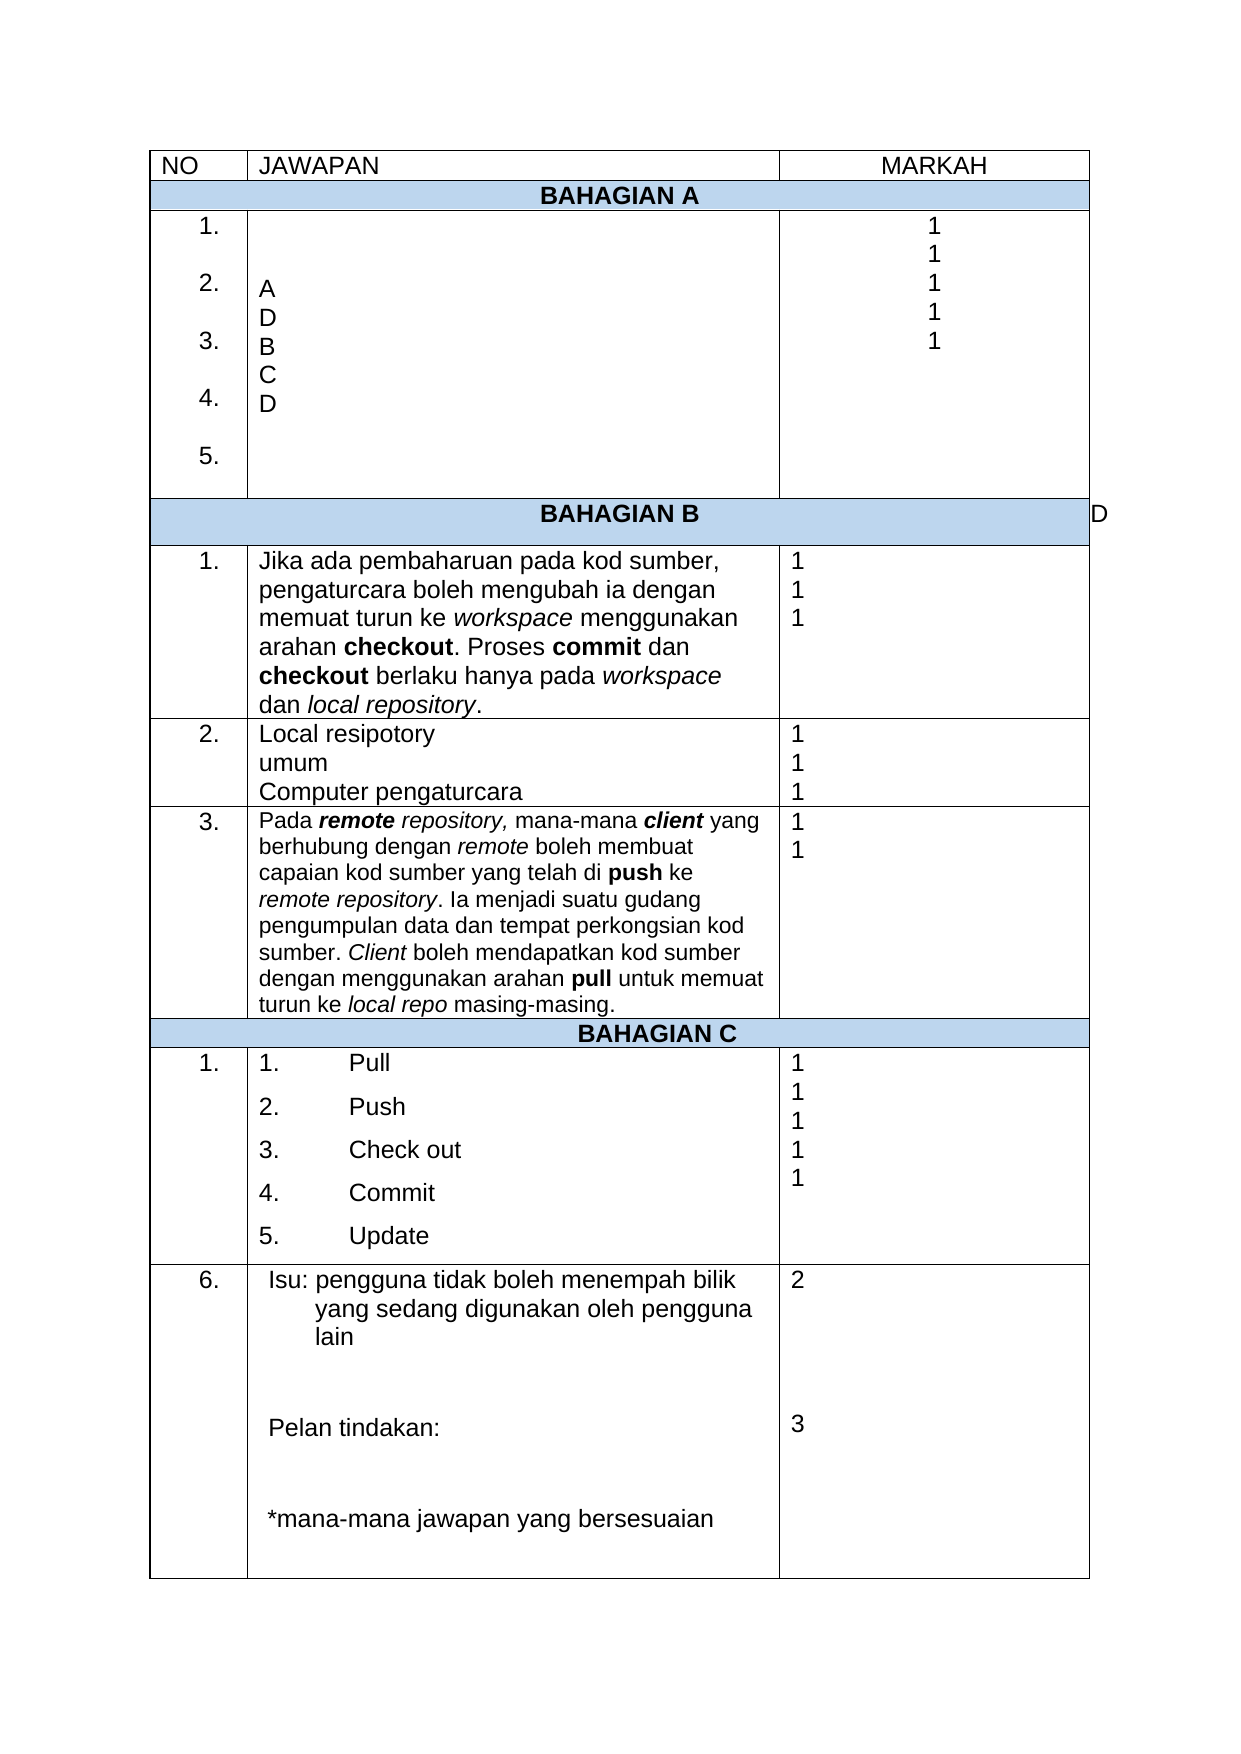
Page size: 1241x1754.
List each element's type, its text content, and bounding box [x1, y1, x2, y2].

table_header MARKAH [780, 151, 1089, 180]
table_cell Jika ada pembaharuan pada kod sumber, pengaturcara boleh mengubah ia dengan memuat turun ke workspace menggunakan arahan checkout. Proses commit dan checkout berlaku hanya pada workspace dan local repository. [248, 546, 779, 718]
table_cell [151, 1265, 247, 1578]
table_cell Pada remote repository, mana-mana client yang berhubung dengan remote boleh membuat capaian kod sumber yang telah di push ke remote repository. Ia menjadi suatu gudang pengumpulan data dan tempat perkongsian kod sumber. Client boleh mendapatkan kod sumber dengan menggunakan arahan pull untuk memuat turun ke local repo masing-masing. [248, 807, 779, 1017]
table_cell 1 1 1 1 1 [780, 1048, 1089, 1264]
table_cell [1090, 545, 1240, 718]
table_cell BAHAGIAN A [151, 181, 1089, 209]
table_cell [1090, 1264, 1240, 1578]
table_cell BAHAGIAN B [151, 499, 1089, 545]
table_cell [1090, 806, 1240, 1017]
table_cell [1090, 1018, 1240, 1047]
table_cell [1090, 1047, 1240, 1264]
table_cell 1 1 1 [780, 719, 1089, 806]
table_cell Pull Push Check out Commit Update [248, 1048, 779, 1264]
table_cell [151, 546, 247, 718]
table_cell [151, 211, 247, 498]
table_cell [151, 1048, 247, 1264]
table_cell [1090, 210, 1240, 498]
table_cell Isu: pengguna tidak boleh menempah bilik yang sedang digunakan oleh pengguna lain Pelan tindakan: *mana-mana jawapan yang bersesuaian [248, 1265, 779, 1578]
table_cell [1090, 718, 1240, 806]
table_cell 1 1 1 [780, 546, 1089, 718]
table_cell Local resipotory umum Computer pengaturcara [248, 719, 779, 806]
table_header [1090, 150, 1240, 180]
table_header NO [151, 151, 247, 180]
table_cell 2 3 [780, 1265, 1089, 1578]
table_cell 1 1 1 1 1 [780, 211, 1089, 498]
table_cell [151, 807, 247, 1017]
table_cell BAHAGIAN C [151, 1019, 1089, 1047]
table_cell A D B C D [248, 211, 779, 498]
table_cell [151, 719, 247, 806]
table_header JAWAPAN [248, 151, 779, 180]
table_cell D [1090, 498, 1240, 545]
table_cell 1 1 [780, 807, 1089, 1017]
table_cell [1090, 180, 1240, 209]
